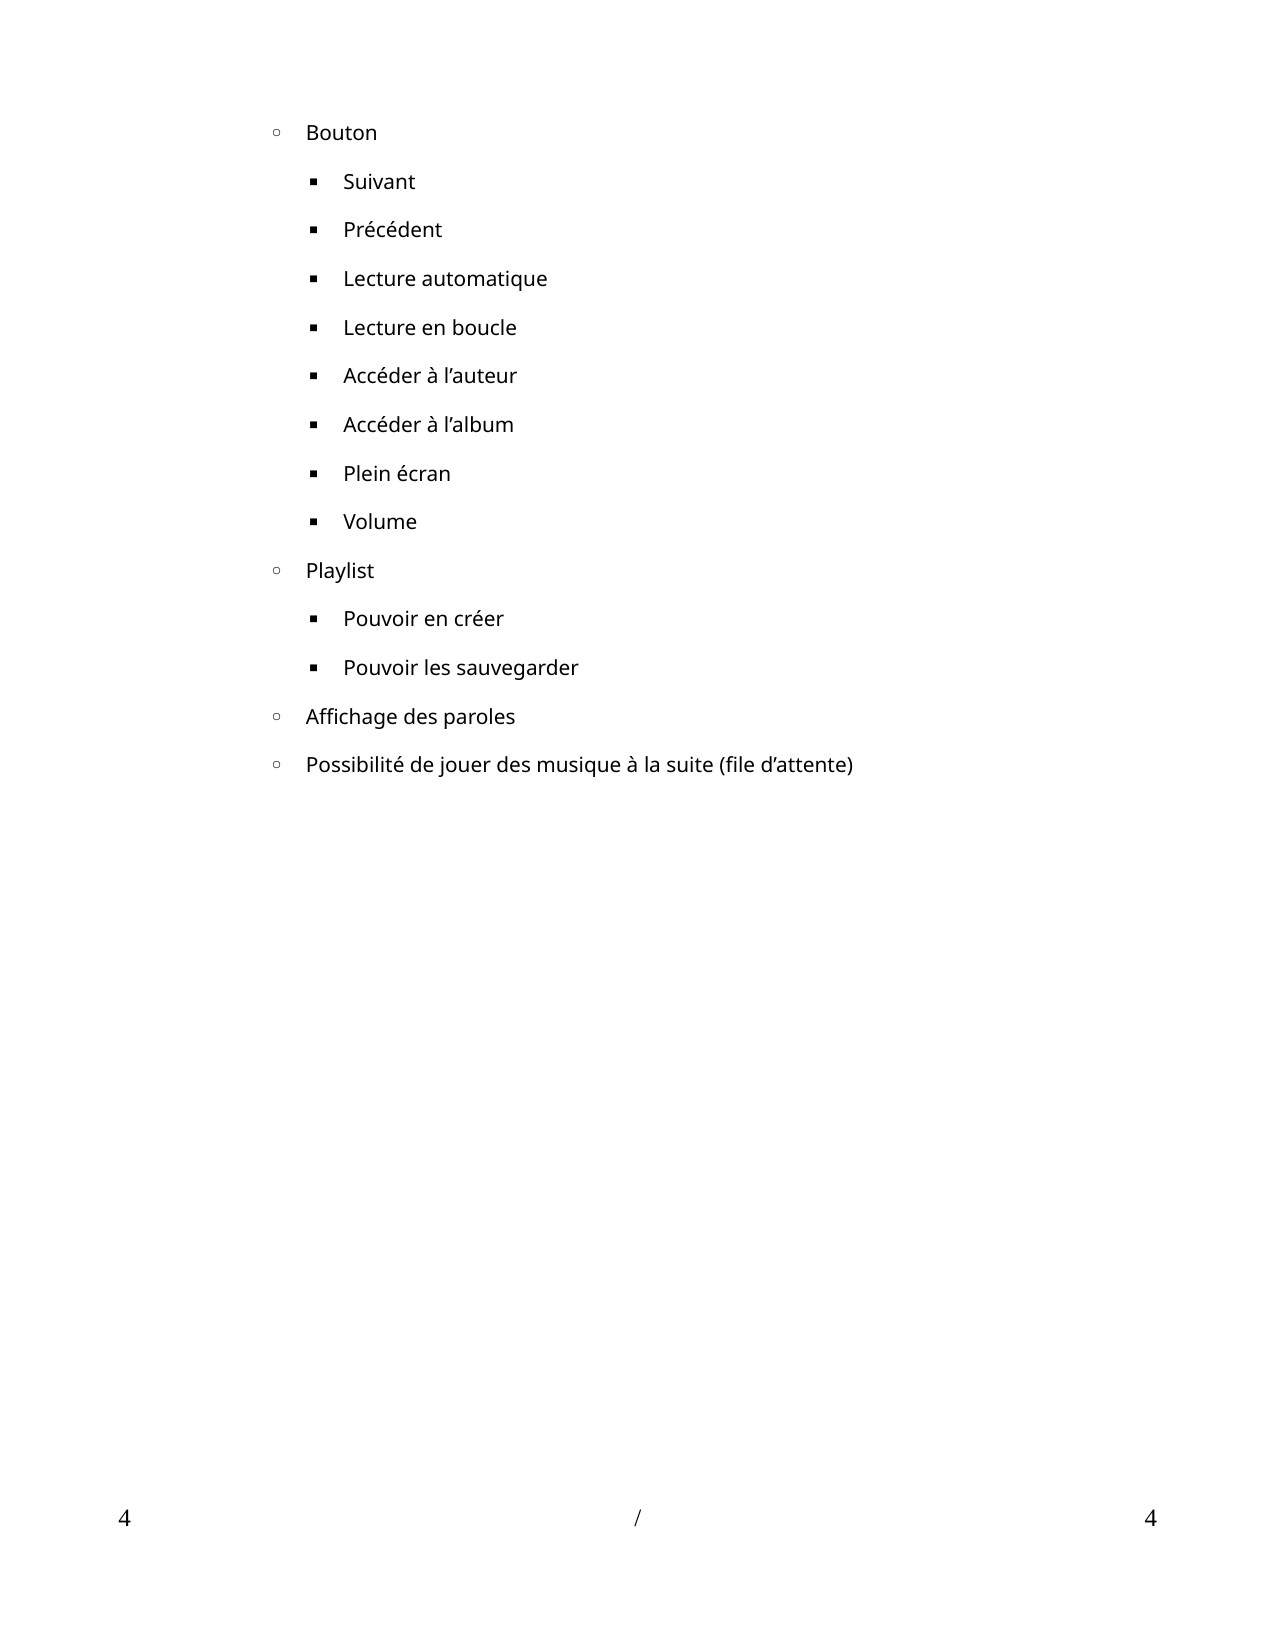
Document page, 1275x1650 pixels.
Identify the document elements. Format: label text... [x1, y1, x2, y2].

list Lecture automatique [306, 264, 1157, 292]
list Pouvoir en créer [306, 604, 1157, 633]
list Pouvoir les sauvegarder [306, 653, 1157, 682]
list Lecture en boucle [306, 313, 1157, 341]
list Possibilité de jouer des musique à la suite (file d’attente) [268, 751, 1157, 779]
list Bouton [268, 118, 1157, 147]
list Affichage des paroles [268, 702, 1157, 730]
list Accéder à l’album [306, 410, 1157, 438]
list Playlist [268, 556, 1157, 584]
list Plein écran [306, 459, 1157, 487]
list Accéder à l’auteur [306, 361, 1157, 390]
list Précédent [306, 215, 1157, 244]
list Suivant [306, 167, 1157, 195]
list Volume [306, 507, 1157, 536]
